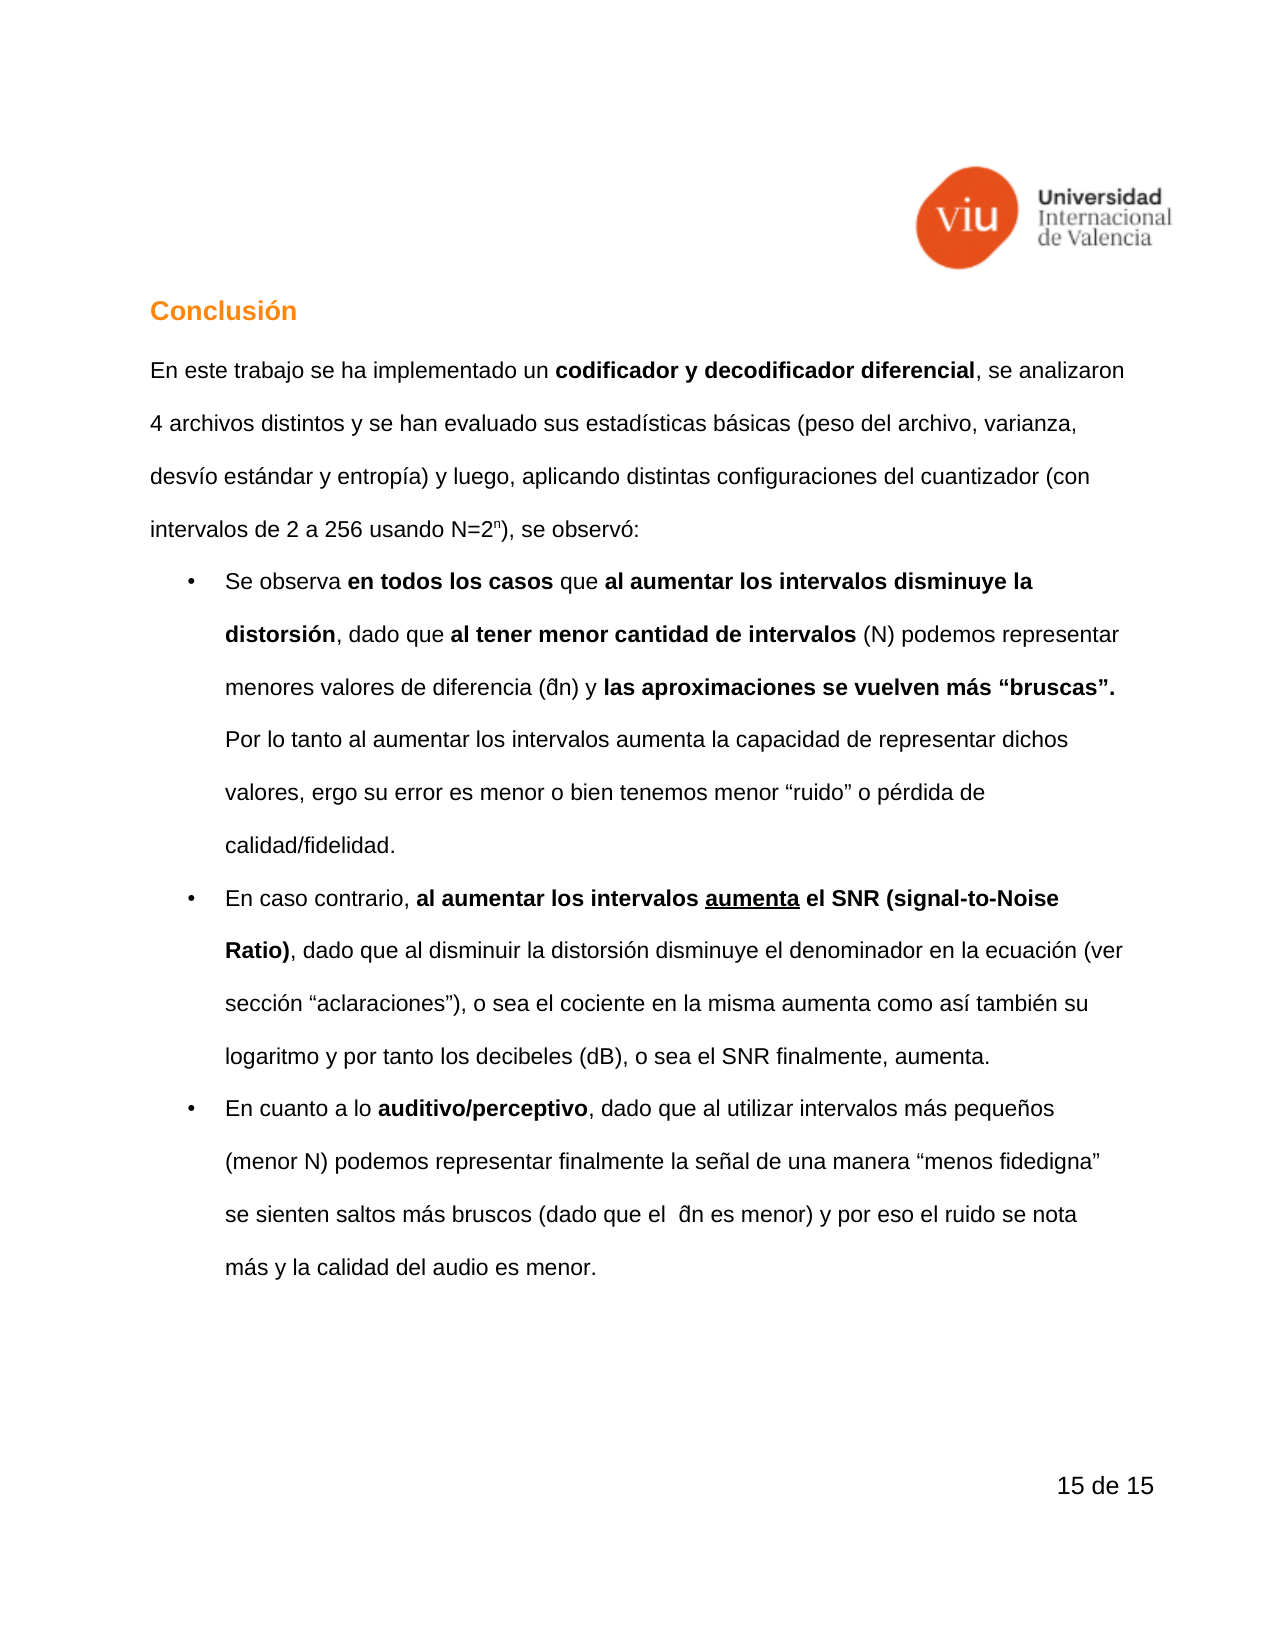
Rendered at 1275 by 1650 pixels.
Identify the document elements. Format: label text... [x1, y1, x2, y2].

list En cuanto a lo auditivo/perceptivo, dado que al utilizar intervalos más pequeños (menor N) podemos representar finalmente la señal de una manera “menos fidedigna” se sienten saltos más bruscos (dado que el d̂n es menor) y por eso el ruido se nota más y la calidad del audio es menor. [187, 1095, 1125, 1280]
text En este trabajo se ha implementado un codificador y decodificador diferencial, se analizaron 4 archivos distintos y se han evaluado sus estadísticas básicas (peso del archivo, varianza, desvío estándar y entropía) y luego, aplicando distintas configuraciones del cuantizador (con intervalos de 2 a 256 usando N=2n), se observó: [150, 357, 1125, 542]
text Conclusión [150, 295, 1125, 326]
list En caso contrario, al aumentar los intervalos aumenta el SNR (signal-to-Noise Ratio), dado que al disminuir la distorsión disminuye el denominador en la ecuación (ver sección “aclaraciones”), o sea el cociente en la misma aumenta como así también su logaritmo y por tanto los decibeles (dB), o sea el SNR finalmente, aumenta. [187, 884, 1125, 1069]
picture [913, 162, 1175, 274]
list Se observa en todos los casos que al aumentar los intervalos disminuye la distorsión, dado que al tener menor cantidad de intervalos (N) podemos representar menores valores de diferencia (d̂n) y las aproximaciones se vuelven más “bruscas”. Por lo tanto al aumentar los intervalos aumenta la capacidad de representar dichos valores, ergo su error es menor o bien tenemos menor “ruido” o pérdida de calidad/fidelidad. [187, 568, 1125, 858]
